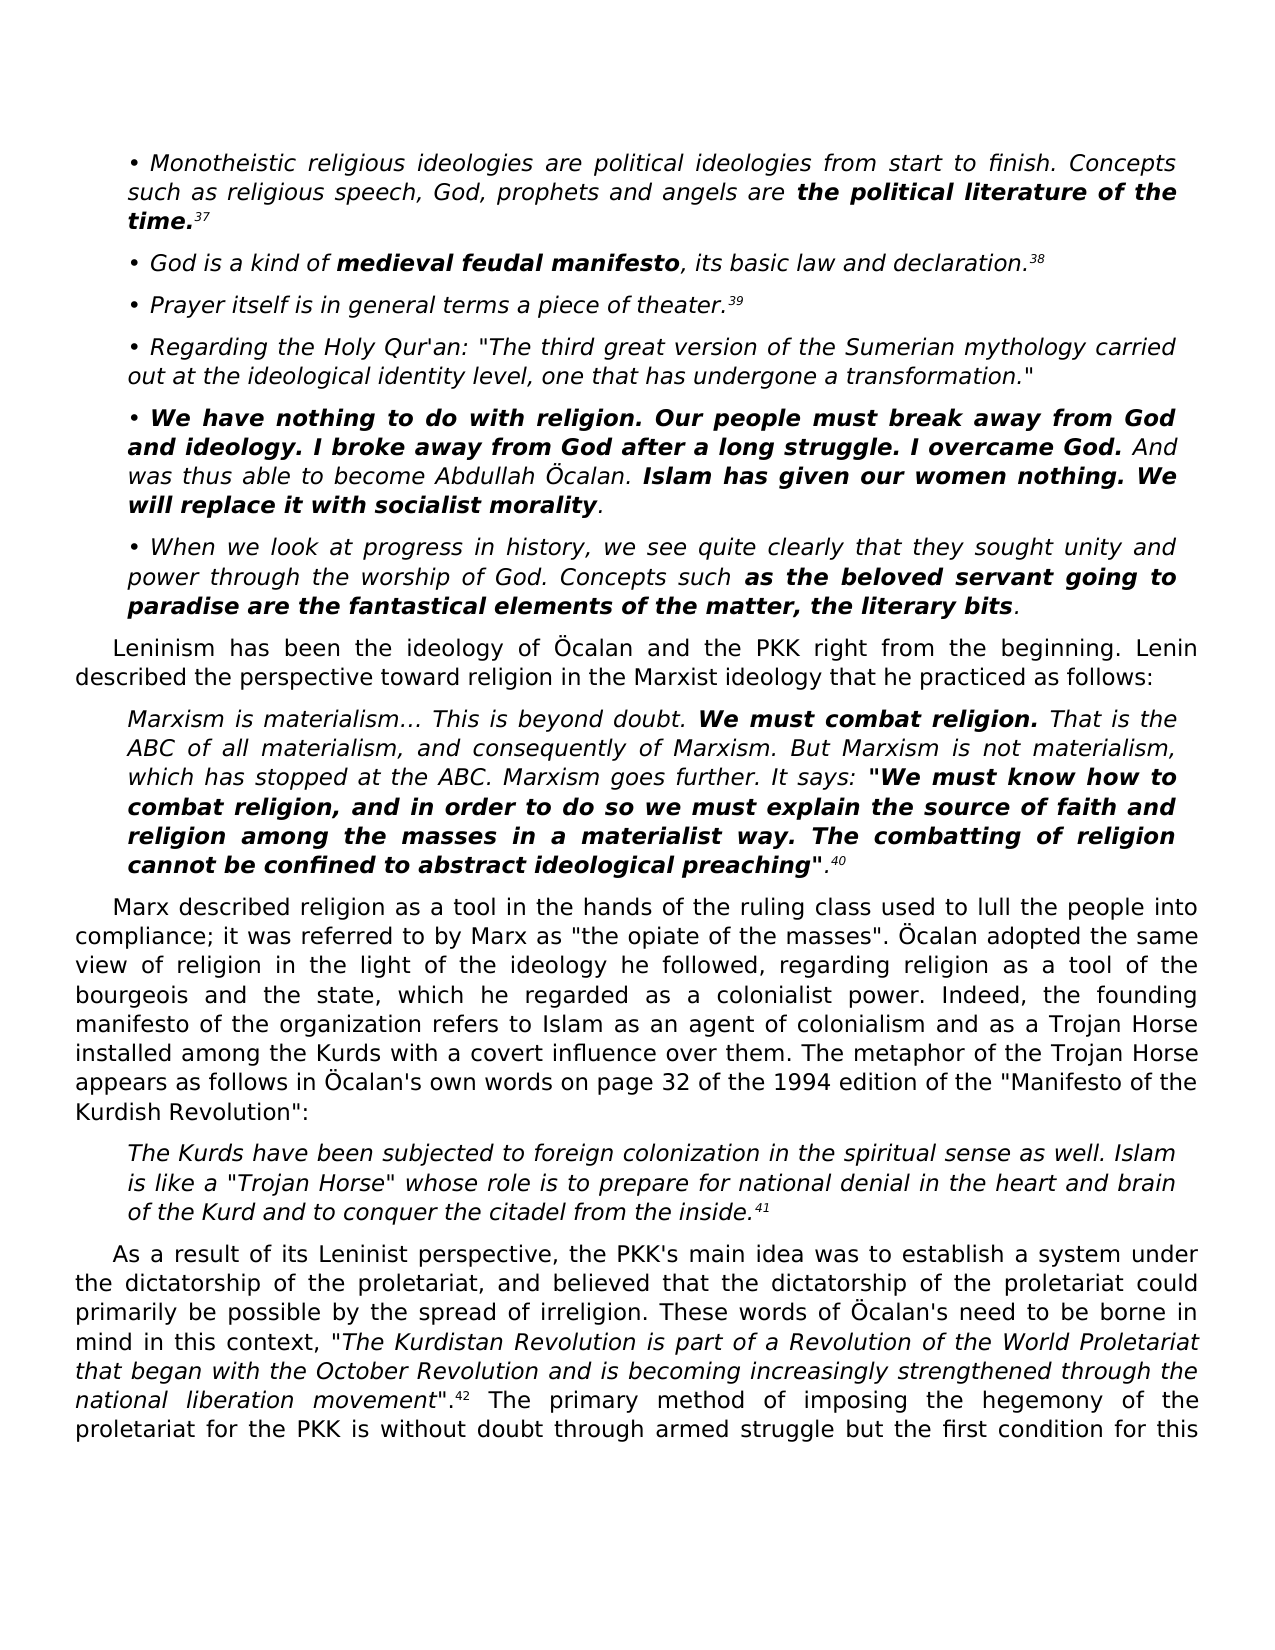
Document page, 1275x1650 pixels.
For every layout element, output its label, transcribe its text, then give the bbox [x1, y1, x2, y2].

text • When we look at progress in history, we see quite clearly that they sought unity and power through the worship of God. Concepts such as the beloved servant going to paradise are the fantastical elements of the matter, the literary bits. [127, 534, 1177, 620]
text • Monotheistic religious ideologies are political ideologies from start to finish. Concepts such as religious speech, God, prophets and angels are the political literature of the time.37 [127, 150, 1177, 235]
text Leninism has been the ideology of Öcalan and the PKK right from the beginning. Lenin described the perspective toward religion in the Marxist ideology that he practiced as follows: [75, 635, 1200, 691]
text As a result of its Leninist perspective, the PKK's main idea was to establish a system under the dictatorship of the proletariat, and believed that the dictatorship of the proletariat could primarily be possible by the spread of irreligion. These words of Öcalan's need to be borne in mind in this context, "The Kurdistan Revolution is part of a Revolution of the World Proletariat that began with the October Revolution and is becoming increasingly strengthened through the national liberation movement".42 The primary method of imposing the hegemony of the proletariat for the PKK is without doubt through armed struggle but the first condition for this [75, 1241, 1200, 1443]
text Marxism is materialism… This is beyond doubt. We must combat religion. That is the ABC of all materialism, and consequently of Marxism. But Marxism is not materialism, which has stopped at the ABC. Marxism goes further. It says: "We must know how to combat religion, and in order to do so we must explain the source of faith and religion among the masses in a materialist way. The combatting of religion cannot be confined to abstract ideological preaching".40 [127, 706, 1177, 879]
text • We have nothing to do with religion. Our people must break away from God and ideology. I broke away from God after a long struggle. I overcame God. And was thus able to become Abdullah Öcalan. Islam has given our women nothing. We will replace it with socialist morality. [127, 405, 1177, 519]
text Marx described religion as a tool in the hands of the ruling class used to lull the people into compliance; it was referred to by Marx as "the opiate of the masses". Öcalan adopted the same view of religion in the light of the ideology he followed, regarding religion as a tool of the bourgeois and the state, which he regarded as a colonialist power. Indeed, the founding manifesto of the organization refers to Islam as an agent of colonialism and as a Trojan Horse installed among the Kurds with a covert influence over them. The metaphor of the Trojan Horse appears as follows in Öcalan's own words on page 32 of the 1994 edition of the "Manifesto of the Kurdish Revolution": [75, 894, 1200, 1126]
text • Prayer itself is in general terms a piece of theater.39 [127, 292, 1177, 319]
text The Kurds have been subjected to foreign colonization in the spiritual sense as well. Islam is like a "Trojan Horse" whose role is to prepare for national denial in the heart and brain of the Kurd and to conquer the citadel from the inside.41 [127, 1141, 1177, 1226]
text • Regarding the Holy Qur'an: "The third great version of the Sumerian mythology carried out at the ideological identity level, one that has undergone a transformation." [127, 334, 1177, 390]
text • God is a kind of medieval feudal manifesto, its basic law and declaration.38 [127, 250, 1177, 277]
